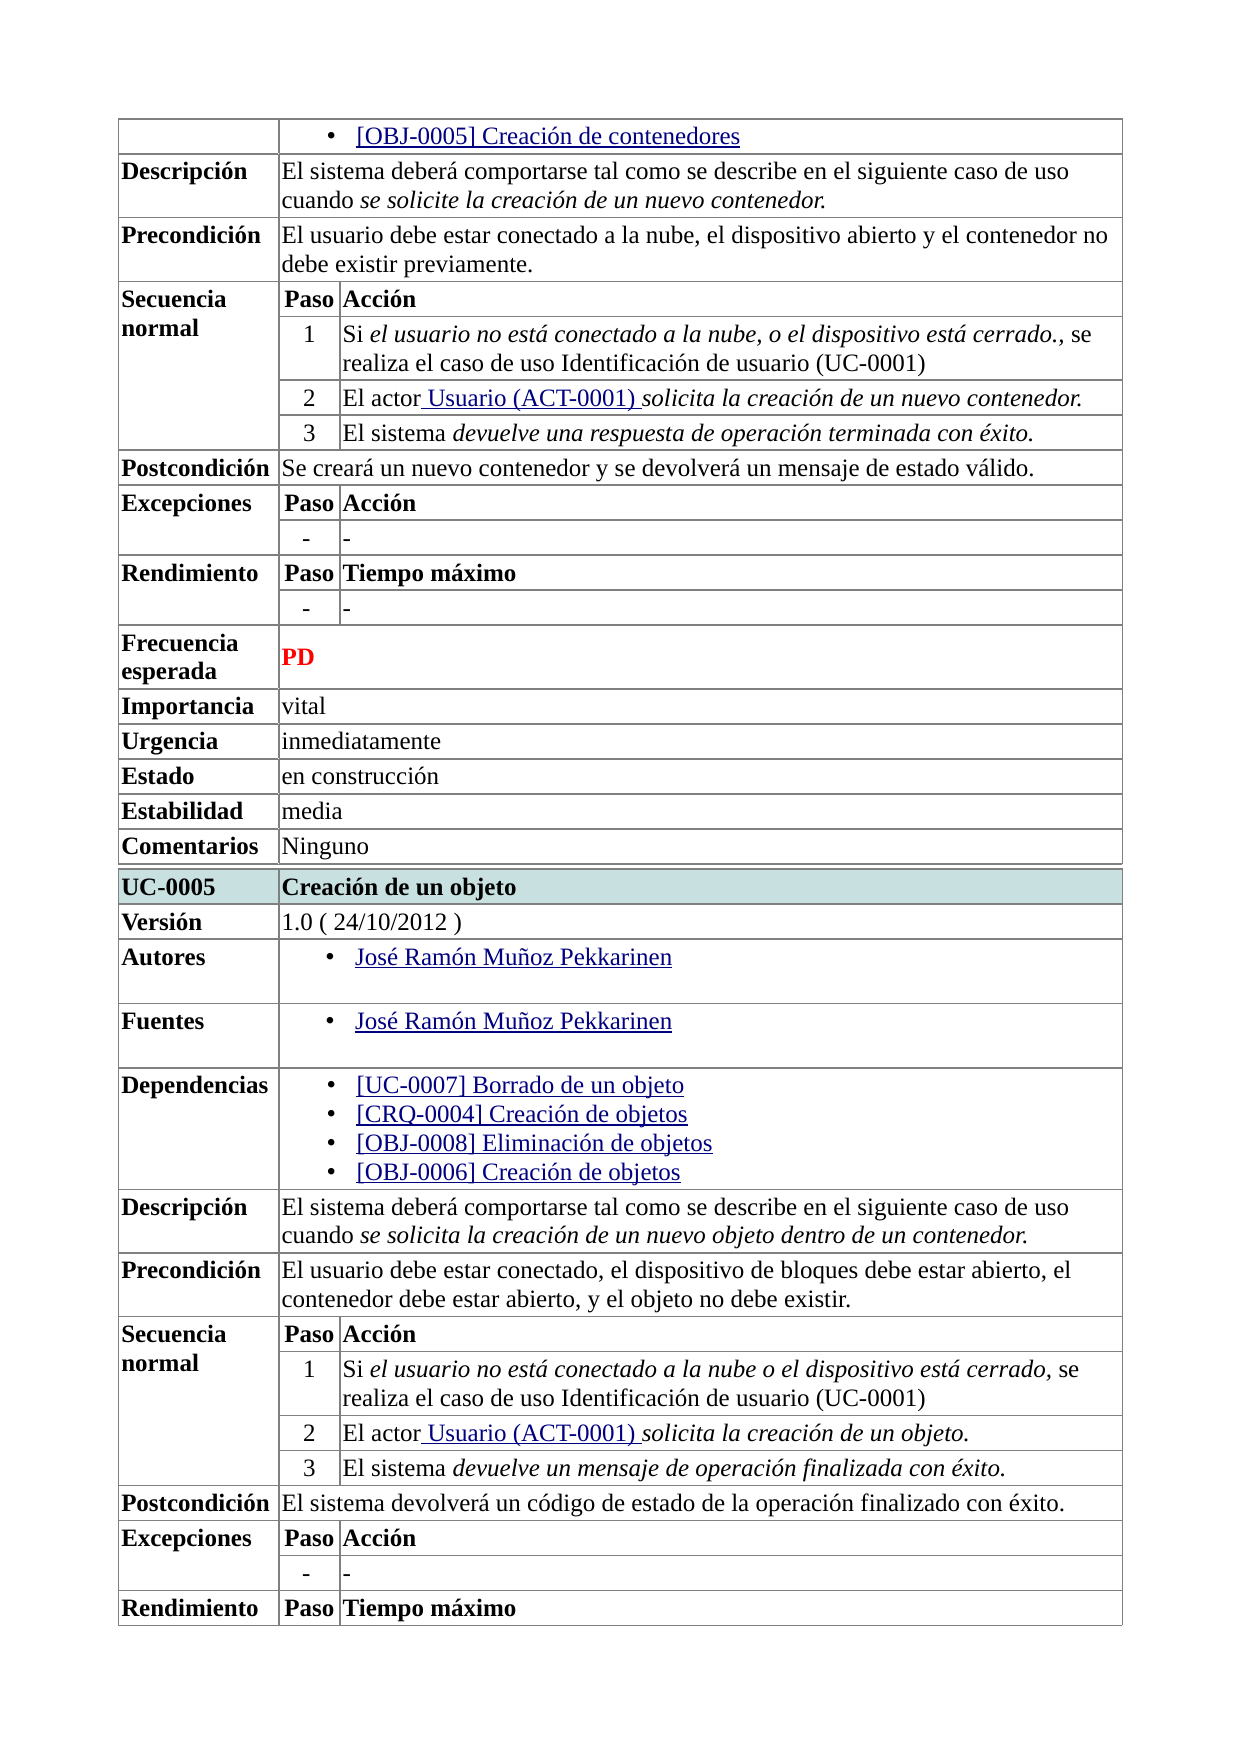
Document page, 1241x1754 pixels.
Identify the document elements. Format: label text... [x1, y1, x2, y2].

table_cell [UC-0007] Borrado de un objeto [CRQ-0003] Creación de contenedores [CRQ-0002] Anidación de contenedores [UC-0006] Borrado de contenedor [UC-0005] Creación de un objeto [OBJ-0008] Eliminación de objetos [OBJ-0007] Eliminación de contenedores [OBJ-0006] Creación de objetos [OBJ-0005] Creación de contenedores [280, 120, 1122, 153]
table_cell Paso [280, 1591, 339, 1625]
table_cell El sistema devuelve un mensaje de operación finalizada con éxito. [341, 1451, 1122, 1485]
table_cell 1 [280, 1352, 339, 1415]
table_cell Paso [280, 1521, 339, 1555]
table_cell [UC-0007] Borrado de un objeto [CRQ-0004] Creación de objetos [OBJ-0008] Eliminación de objetos [OBJ-0006] Creación de objetos [280, 1069, 1122, 1188]
table_cell [119, 120, 278, 153]
table_cell Rendimiento [119, 1591, 278, 1625]
table_cell 3 [280, 416, 339, 449]
table_cell Paso [280, 556, 339, 589]
table_cell vital [280, 690, 1122, 723]
table_cell Excepciones [119, 486, 278, 554]
table_cell PD [280, 626, 1122, 688]
table_cell - [280, 521, 339, 554]
table_cell El usuario debe estar conectado, el dispositivo de bloques debe estar abierto, el contenedor debe estar abierto, y el objeto no debe existir. [280, 1254, 1122, 1316]
table_cell - [280, 1556, 339, 1590]
table_cell Postcondición [119, 1486, 278, 1520]
table_cell 1 [280, 317, 339, 379]
table_cell Paso [280, 486, 339, 519]
table_cell inmediatamente [280, 725, 1122, 758]
table_cell media [280, 795, 1122, 828]
table_cell Rendimiento [119, 556, 278, 624]
table_cell Precondición [119, 218, 278, 281]
table_cell Estabilidad [119, 795, 278, 828]
table_cell El sistema deberá comportarse tal como se describe en el siguiente caso de uso cuando se solicite la creación de un nuevo contenedor. [280, 155, 1122, 217]
table_cell Acción [341, 1317, 1122, 1351]
table_cell Secuencia normal [119, 1317, 278, 1485]
table_cell Precondición [119, 1254, 278, 1316]
table_cell Fuentes [119, 1004, 278, 1067]
table_cell - [341, 591, 1122, 624]
table_cell Descripción [119, 155, 278, 217]
table_cell El actor Usuario (ACT-0001) solicita la creación de un objeto. [341, 1416, 1122, 1450]
table_cell El sistema deberá comportarse tal como se describe en el siguiente caso de uso cuando se solicita la creación de un nuevo objeto dentro de un contenedor. [280, 1190, 1122, 1252]
table_cell Excepciones [119, 1521, 278, 1590]
table_cell Si el usuario no está conectado a la nube, o el dispositivo está cerrado., se realiza el caso de uso Identificación de usuario (UC-0001) [341, 317, 1122, 379]
table_cell Paso [280, 1317, 339, 1351]
table_cell - [280, 591, 339, 624]
table_cell 2 [280, 381, 339, 414]
table_cell 1.0 ( 24/10/2012 ) [280, 905, 1122, 938]
table_cell 2 [280, 1416, 339, 1450]
table_cell Versión [119, 905, 278, 938]
table_cell Paso [280, 282, 339, 316]
table_cell El actor Usuario (ACT-0001) solicita la creación de un nuevo contenedor. [341, 381, 1122, 414]
table_cell Ninguno [280, 830, 1122, 863]
table_cell José Ramón Muñoz Pekkarinen [280, 940, 1122, 1003]
table_cell Tiempo máximo [341, 1591, 1122, 1625]
table_cell Se creará un nuevo contenedor y se devolverá un mensaje de estado válido. [280, 451, 1122, 484]
table_cell El sistema devolverá un código de estado de la operación finalizado con éxito. [280, 1486, 1122, 1520]
table_cell - [341, 521, 1122, 554]
table_header Creación de un objeto [280, 870, 1122, 903]
table_cell Acción [341, 486, 1122, 519]
table_cell Secuencia normal [119, 282, 278, 449]
table_cell El usuario debe estar conectado a la nube, el dispositivo abierto y el contenedor no debe existir previamente. [280, 218, 1122, 281]
table_cell Dependencias [119, 1069, 278, 1188]
table_cell José Ramón Muñoz Pekkarinen [280, 1004, 1122, 1067]
table_cell Descripción [119, 1190, 278, 1252]
table_cell Frecuencia esperada [119, 626, 278, 688]
table_cell Autores [119, 940, 278, 1003]
table_cell Acción [341, 282, 1122, 316]
table_cell Postcondición [119, 451, 278, 484]
table_cell Estado [119, 760, 278, 793]
table_cell El sistema devuelve una respuesta de operación terminada con éxito. [341, 416, 1122, 449]
table_cell Acción [341, 1521, 1122, 1555]
table_cell 3 [280, 1451, 339, 1485]
table_cell en construcción [280, 760, 1122, 793]
table_cell Importancia [119, 690, 278, 723]
table_cell - [341, 1556, 1122, 1590]
table_header UC-0005 [119, 870, 278, 903]
table_cell Tiempo máximo [341, 556, 1122, 589]
table_cell Urgencia [119, 725, 278, 758]
table_cell Comentarios [119, 830, 278, 863]
table_cell Si el usuario no está conectado a la nube o el dispositivo está cerrado, se realiza el caso de uso Identificación de usuario (UC-0001) [341, 1352, 1122, 1415]
